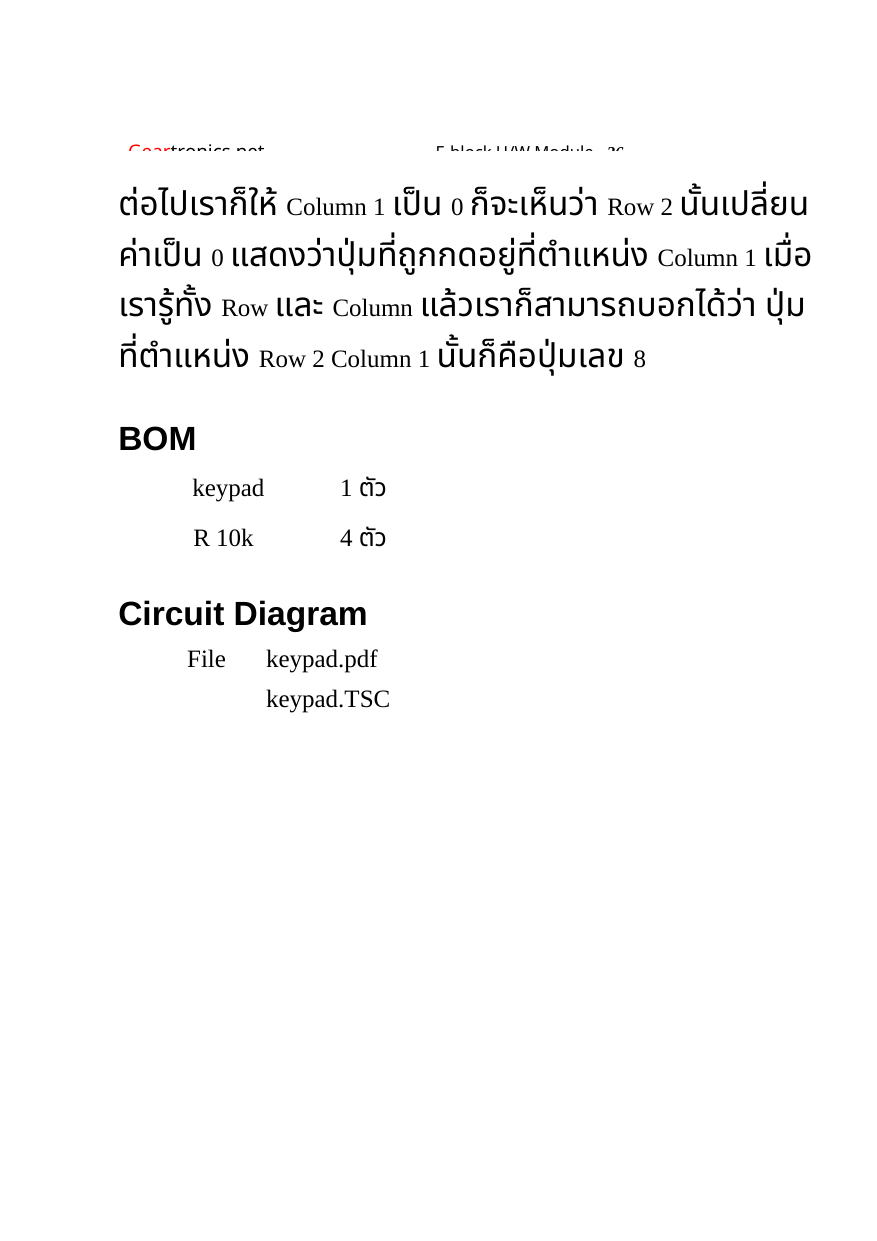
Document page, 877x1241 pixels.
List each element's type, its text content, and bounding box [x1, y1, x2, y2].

text keypad 1 ตัว [118, 469, 818, 507]
text ต่อไปเราก็ให้ Column 1 เป็น 0 ก็จะเห็นว่า Row 2 นั้นเปลี่ยนค่าเป็น 0 แสดงว่าปุ่มที่ถูกกดอยู่ที่ตำแหน่ง Column 1 เมื่อเรารู้ทั้ง Row และ Columnแล้วเราก็สามารถบอกได้ว่า ปุ่มที่ตำแหน่ง Row 2 Column 1 นั้นก็คือปุ่มเลข 8 [118, 180, 818, 382]
text File keypad.pdf [118, 645, 818, 673]
list R 10k 4 ตัว [156, 520, 818, 558]
text keypad.TSC [118, 685, 818, 713]
subtitle Circuit Diagram [118, 595, 818, 633]
subtitle BOM [118, 419, 818, 457]
